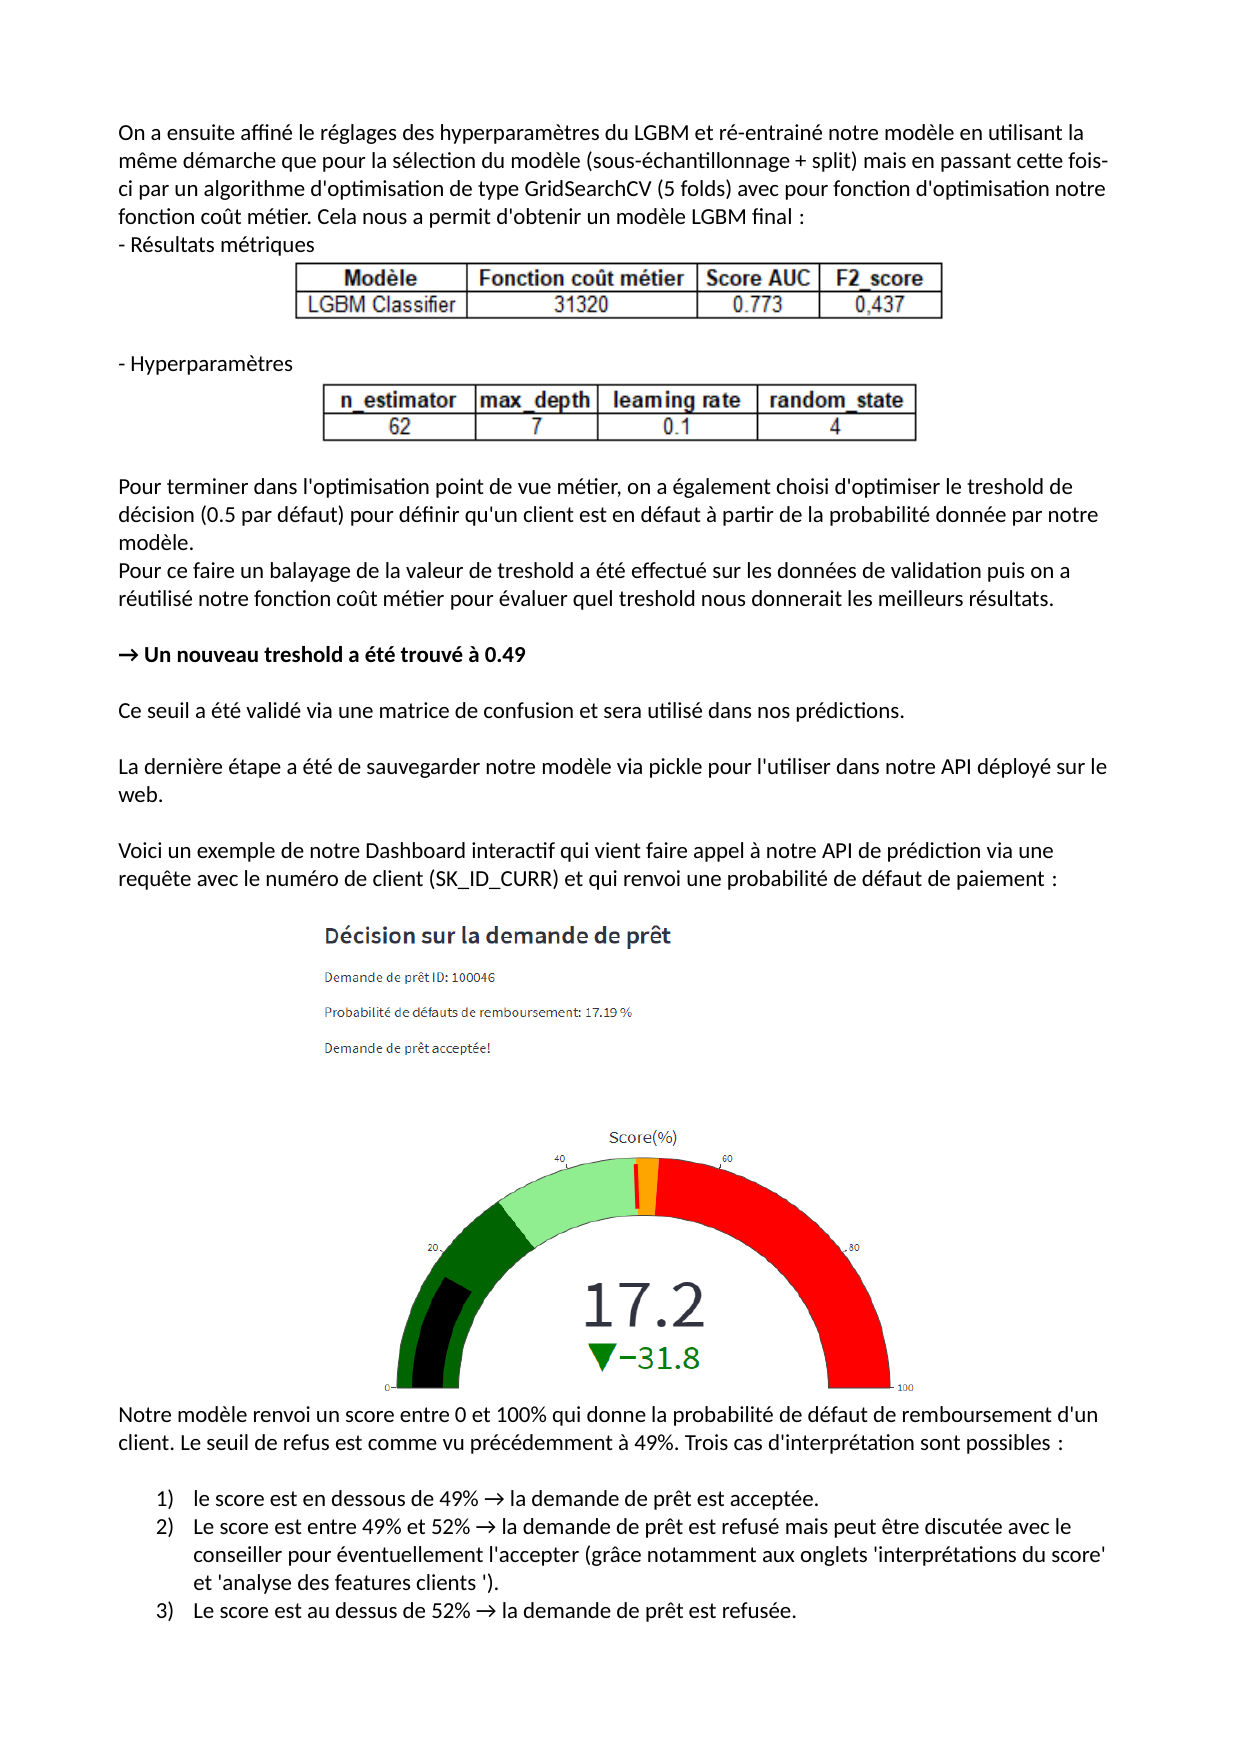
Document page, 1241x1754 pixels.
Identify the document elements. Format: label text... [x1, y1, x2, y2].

list Le score est au dessus de 52% → la demande de prêt est refusée. [156, 1596, 1122, 1624]
text On a ensuite affiné le réglages des hyperparamètres du LGBM et ré-entrainé notre modèle en utilisant la même démarche que pour la sélection du modèle (sous-échantillonnage + split) mais en passant cette fois-ci par un algorithme d'optimisation de type GridSearchCV (5 folds) avec pour fonction d'optimisation notre fonction coût métier. Cela nous a permit d'obtenir un modèle LGBM final : [118, 118, 1122, 230]
text Voici un exemple de notre Dashboard interactif qui vient faire appel à notre API de prédiction via une requête avec le numéro de client (SK_ID_CURR) et qui renvoi une probabilité de défaut de paiement : [118, 836, 1122, 892]
list le score est en dessous de 49% → la demande de prêt est acceptée. [156, 1484, 1122, 1512]
text Pour ce faire un balayage de la valeur de treshold a été effectué sur les données de validation puis on a réutilisé notre fonction coût métier pour évaluer quel treshold nous donnerait les meilleurs résultats. [118, 556, 1122, 612]
text La dernière étape a été de sauvegarder notre modèle via pickle pour l'utiliser dans notre API déployé sur le web. [118, 752, 1122, 808]
text Pour terminer dans l'optimisation point de vue métier, on a également choisi d'optimiser le treshold de décision (0.5 par défaut) pour définir qu'un client est en défaut à partir de la probabilité donnée par notre modèle. [118, 472, 1122, 556]
list Le score est entre 49% et 52% → la demande de prêt est refusé mais peut être discutée avec le conseiller pour éventuellement l'accepter (grâce notamment aux onglets 'interprétations du score' et 'analyse des features clients '). [156, 1512, 1122, 1596]
text Notre modèle renvoi un score entre 0 et 100% qui donne la probabilité de défaut de remboursement d'un client. Le seuil de refus est comme vu précédemment à 49%. Trois cas d'interprétation sont possibles : [118, 920, 1122, 1456]
text - Hyperparamètres [118, 349, 1122, 377]
text → Un nouveau treshold a été trouvé à 0.49 [118, 640, 1122, 668]
text - Résultats métriques [118, 230, 1122, 258]
text Ce seuil a été validé via une matrice de confusion et sera utilisé dans nos prédictions. [118, 696, 1122, 724]
